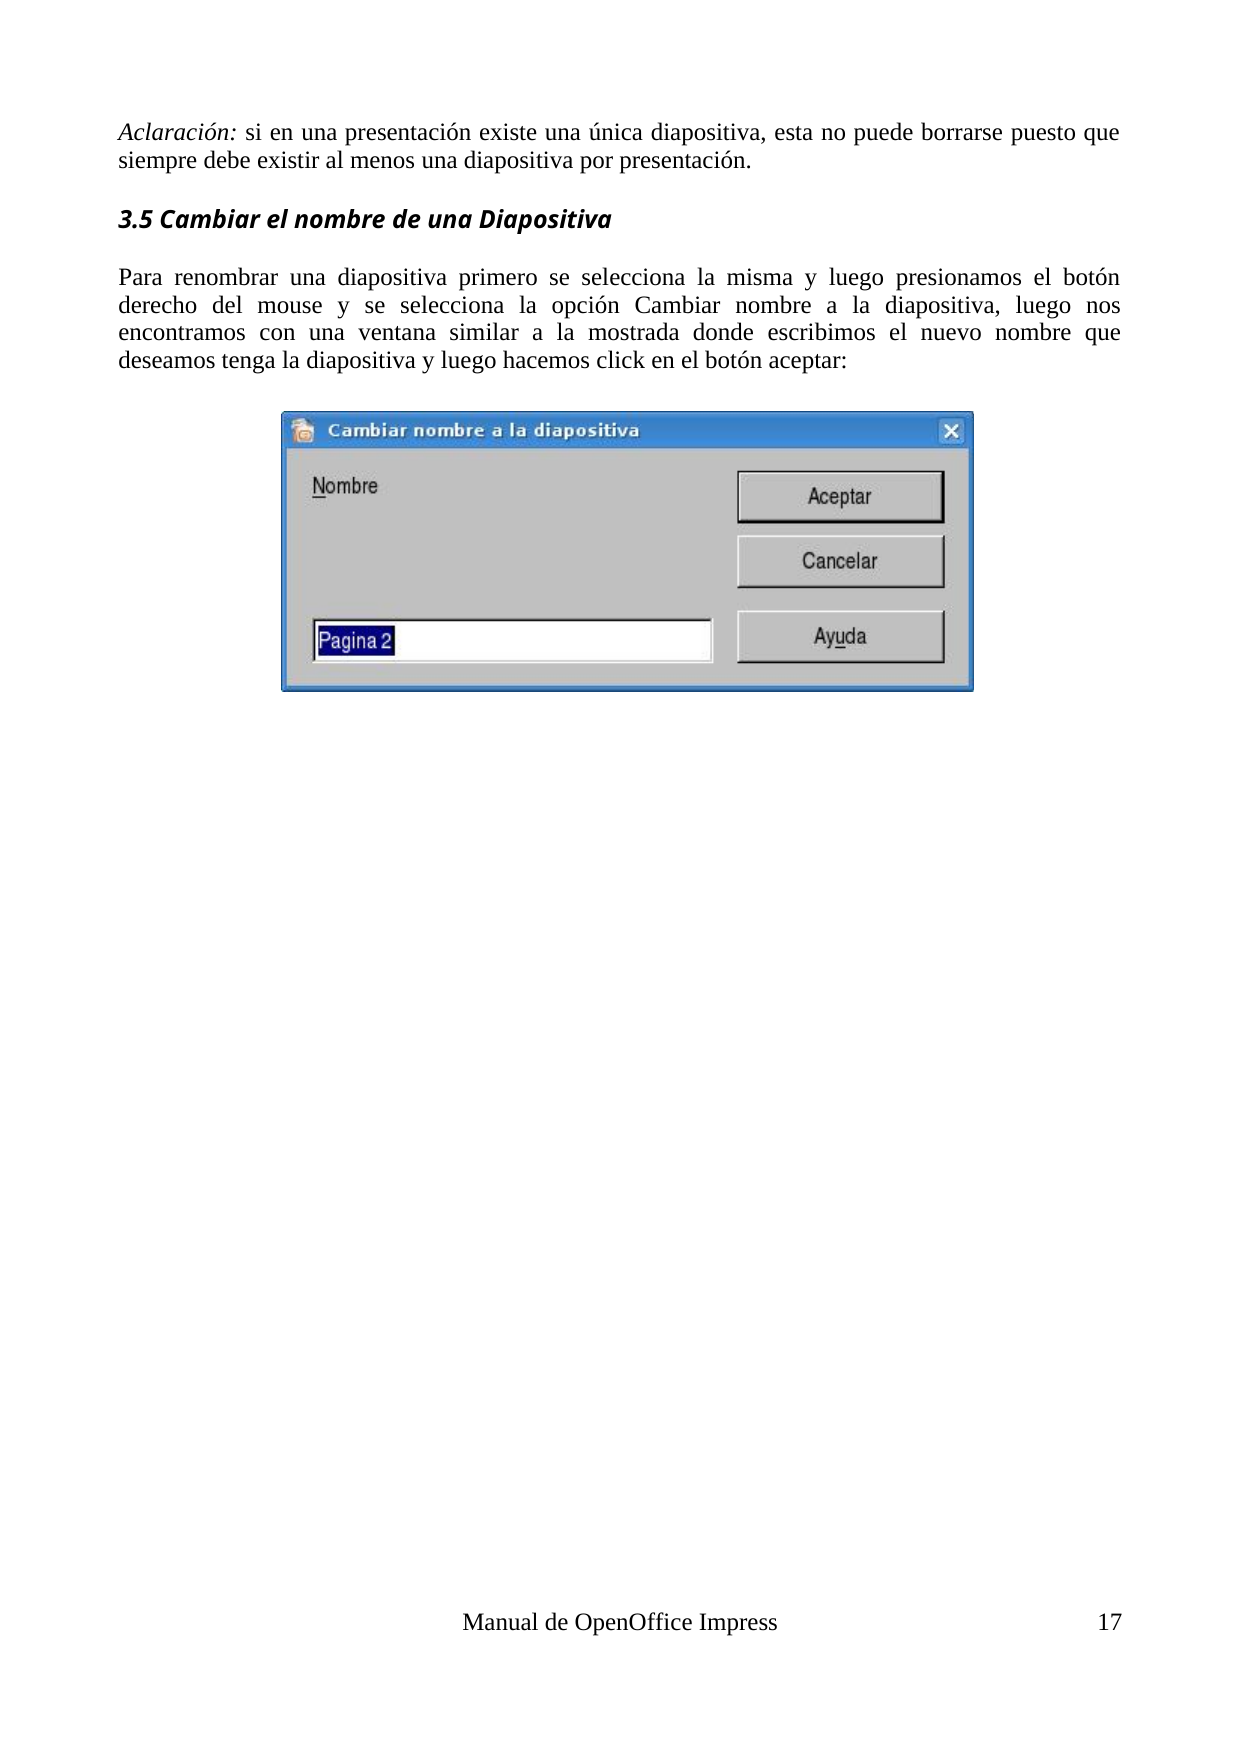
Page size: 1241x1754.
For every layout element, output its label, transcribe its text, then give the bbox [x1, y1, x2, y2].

picture [281, 411, 974, 692]
text Para renombrar una diapositiva primero se selecciona la misma y luego presionamos el botón derecho del mouse y se selecciona la opción Cambiar nombre a la diapositiva, luego nos encontramos con una ventana similar a la mostrada donde escribimos el nuevo nombre que deseamos tenga la diapositiva y luego hacemos click en el botón aceptar: [118, 263, 1122, 374]
text Aclaración: si en una presentación existe una única diapositiva, esta no puede borrarse puesto que siempre debe existir al menos una diapositiva por presentación. [118, 118, 1122, 173]
text 3.5 Cambiar el nombre de una Diapositiva [118, 201, 1122, 235]
